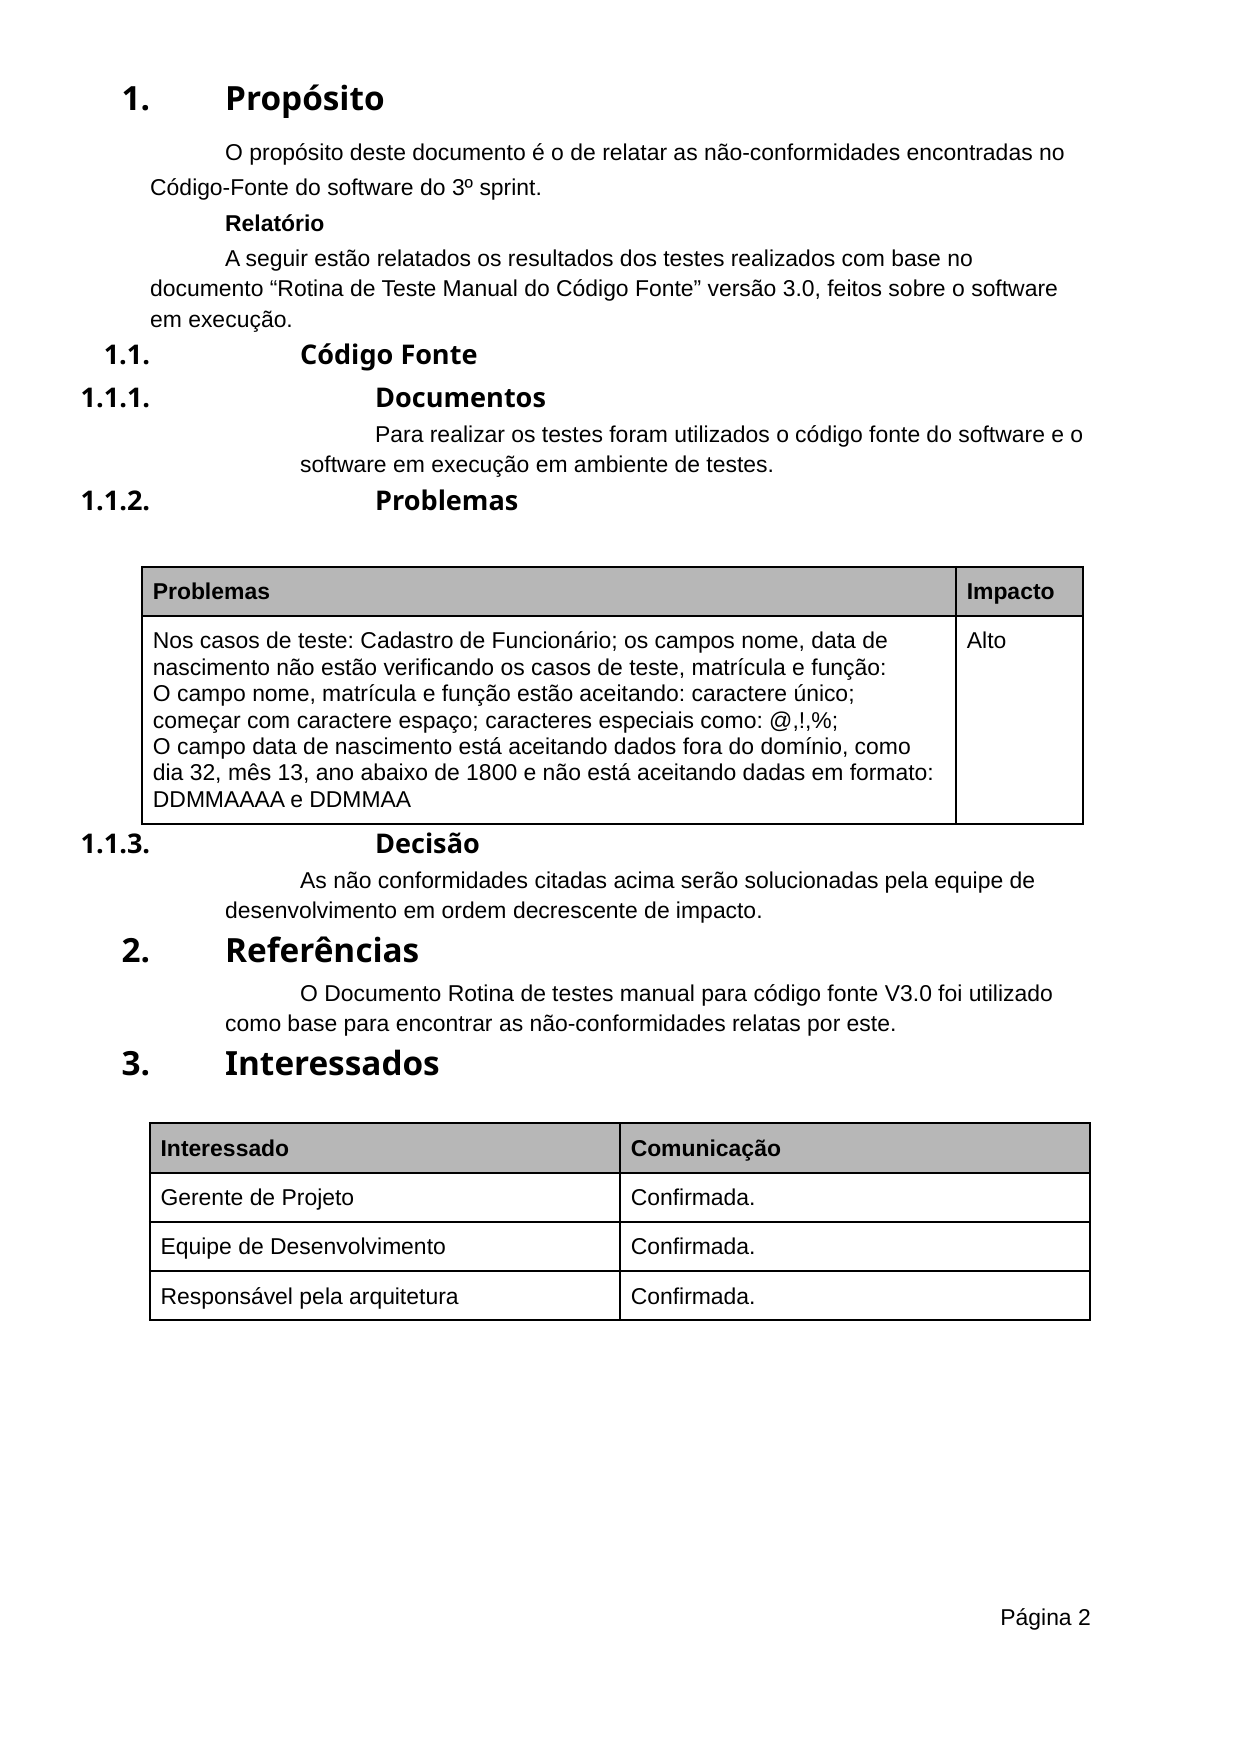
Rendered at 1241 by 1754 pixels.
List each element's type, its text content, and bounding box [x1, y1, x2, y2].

list Problemas [150, 481, 1091, 518]
table_header Comunicação [621, 1124, 1089, 1172]
table_cell Responsável pela arquitetura [151, 1272, 619, 1319]
list Referências [150, 927, 1091, 973]
table_cell Confirmada. [621, 1174, 1089, 1221]
table_cell Confirmada. [621, 1272, 1089, 1319]
table_cell Alto [957, 617, 1082, 822]
table_cell Equipe de Desenvolvimento [151, 1223, 619, 1270]
table_cell Nos casos de teste: Cadastro de Funcionário; os campos nome, data de nascimento não estão verificando os casos de teste, matrícula e função: O campo nome, matrícula e função estão aceitando: caractere único; começar com caractere espaço; caracteres especiais como: @,!,%; O campo data de nascimento está aceitando dados fora do domínio, como dia 32, mês 13, ano abaixo de 1800 e não está aceitando dadas em formato: DDMMAAAA e DDMMAA [143, 617, 955, 822]
table_header Problemas [143, 568, 955, 615]
list Propósito [150, 75, 1091, 120]
list Código Fonte [150, 336, 1091, 373]
text As não conformidades citadas acima serão solucionadas pela equipe de desenvolvimento em ordem decrescente de impacto. [225, 867, 1091, 923]
list Documentos [150, 378, 1091, 415]
text O Documento Rotina de testes manual para código fonte V3.0 foi utilizado como base para encontrar as não-conformidades relatas por este. [225, 979, 1091, 1036]
table_header Interessado [151, 1124, 619, 1172]
text O propósito deste documento é o de relatar as não-conformidades encontradas no Código-Fonte do software do 3º sprint. [150, 138, 1091, 200]
table_cell Gerente de Projeto [151, 1174, 619, 1221]
table_header Impacto [957, 568, 1082, 615]
text A seguir estão relatados os resultados dos testes realizados com base no documento “Rotina de Teste Manual do Código Fonte” versão 3.0, feitos sobre o software em execução. [150, 245, 1091, 332]
list Decisão [150, 824, 1091, 861]
list Interessados [150, 1040, 1091, 1085]
text Relatório [150, 209, 1091, 236]
table_cell Confirmada. [621, 1223, 1089, 1270]
text Para realizar os testes foram utilizados o código fonte do software e o software em execução em ambiente de testes. [300, 421, 1091, 477]
